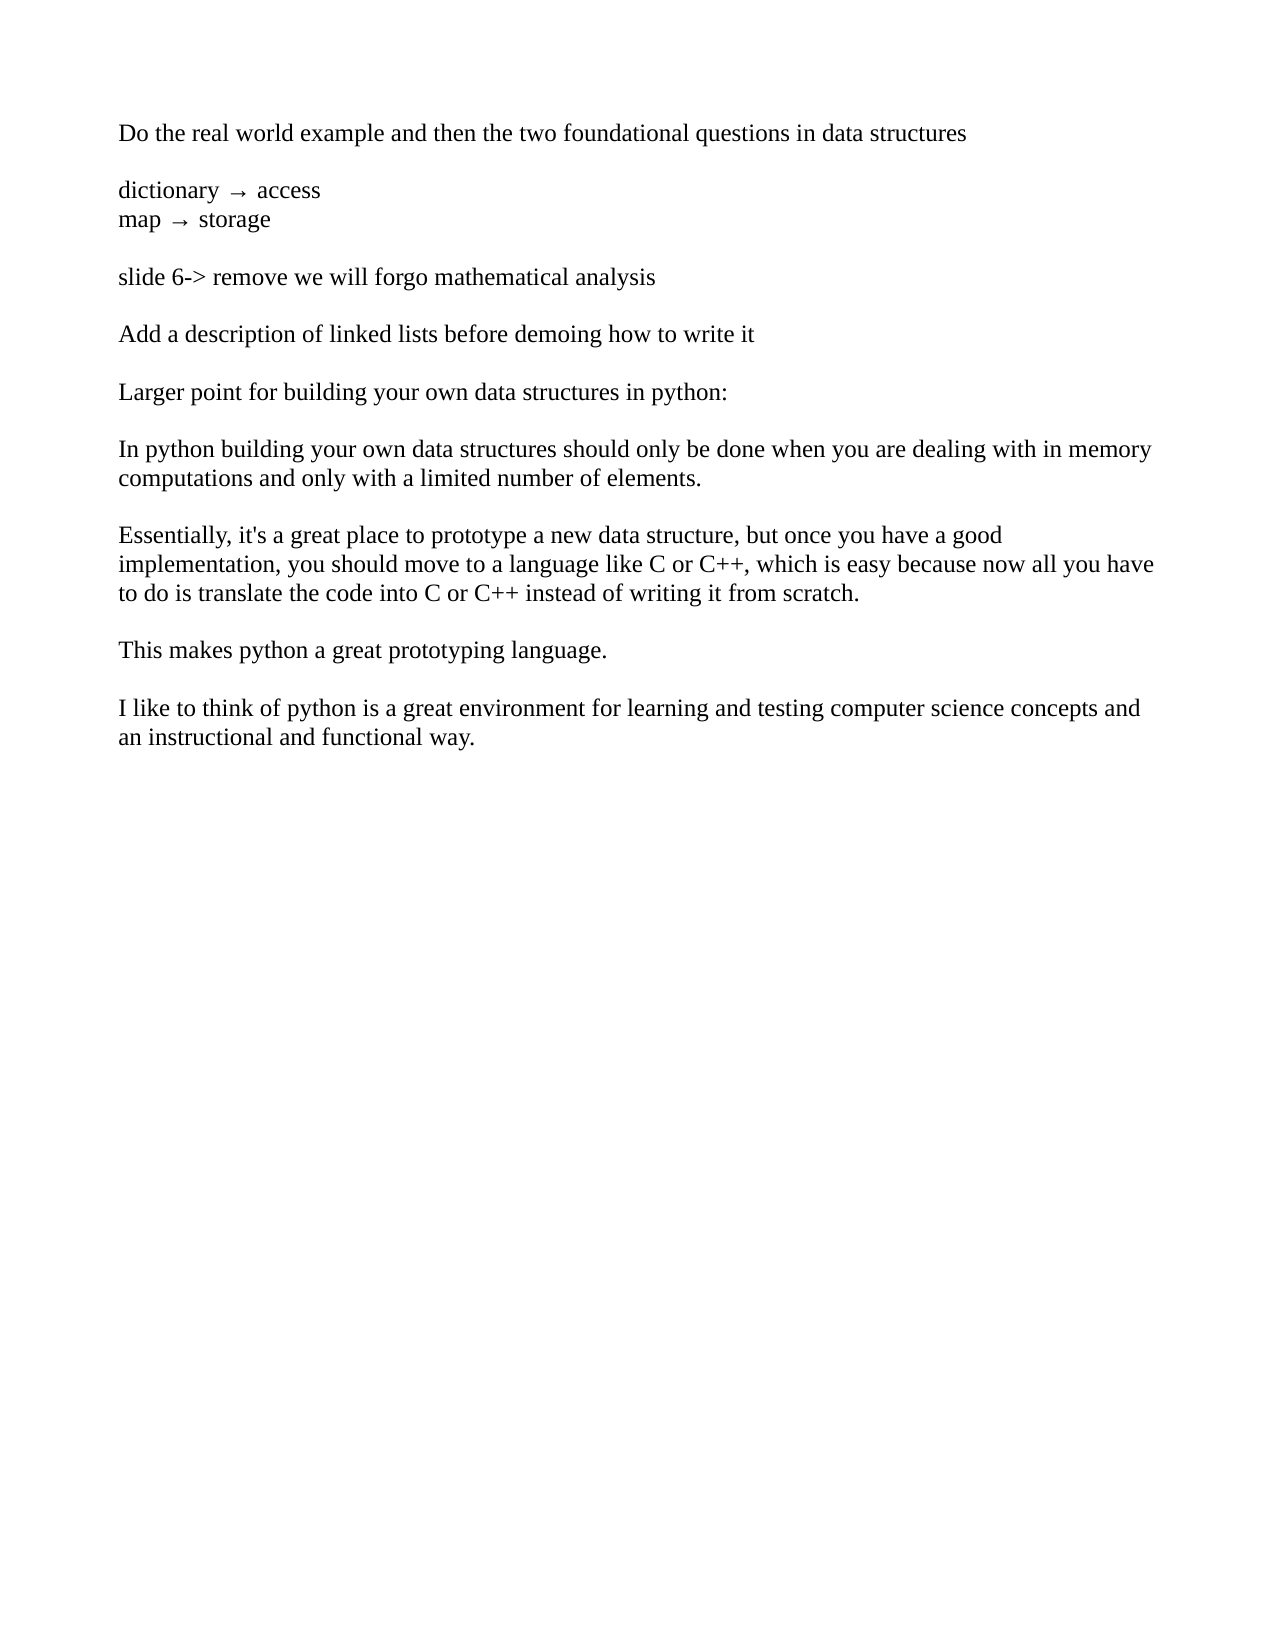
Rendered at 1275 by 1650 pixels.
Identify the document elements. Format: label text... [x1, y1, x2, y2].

text Larger point for building your own data structures in python: [118, 377, 1157, 406]
text Do the real world example and then the two foundational questions in data structures [118, 118, 1157, 147]
text I like to think of python is a great environment for learning and testing computer science concepts and an instructional and functional way. [118, 693, 1157, 751]
text Add a description of linked lists before demoing how to write it [118, 319, 1157, 348]
text dictionary → access [118, 176, 1157, 204]
text map → storage [118, 204, 1157, 233]
text slide 6-> remove we will forgo mathematical analysis [118, 262, 1157, 291]
text Essentially, it's a great place to prototype a new data structure, but once you have a good implementation, you should move to a language like C or C++, which is easy because now all you have to do is translate the code into C or C++ instead of writing it from scratch. [118, 521, 1157, 607]
text This makes python a great prototyping language. [118, 636, 1157, 664]
text In python building your own data structures should only be done when you are dealing with in memory computations and only with a limited number of elements. [118, 434, 1157, 492]
